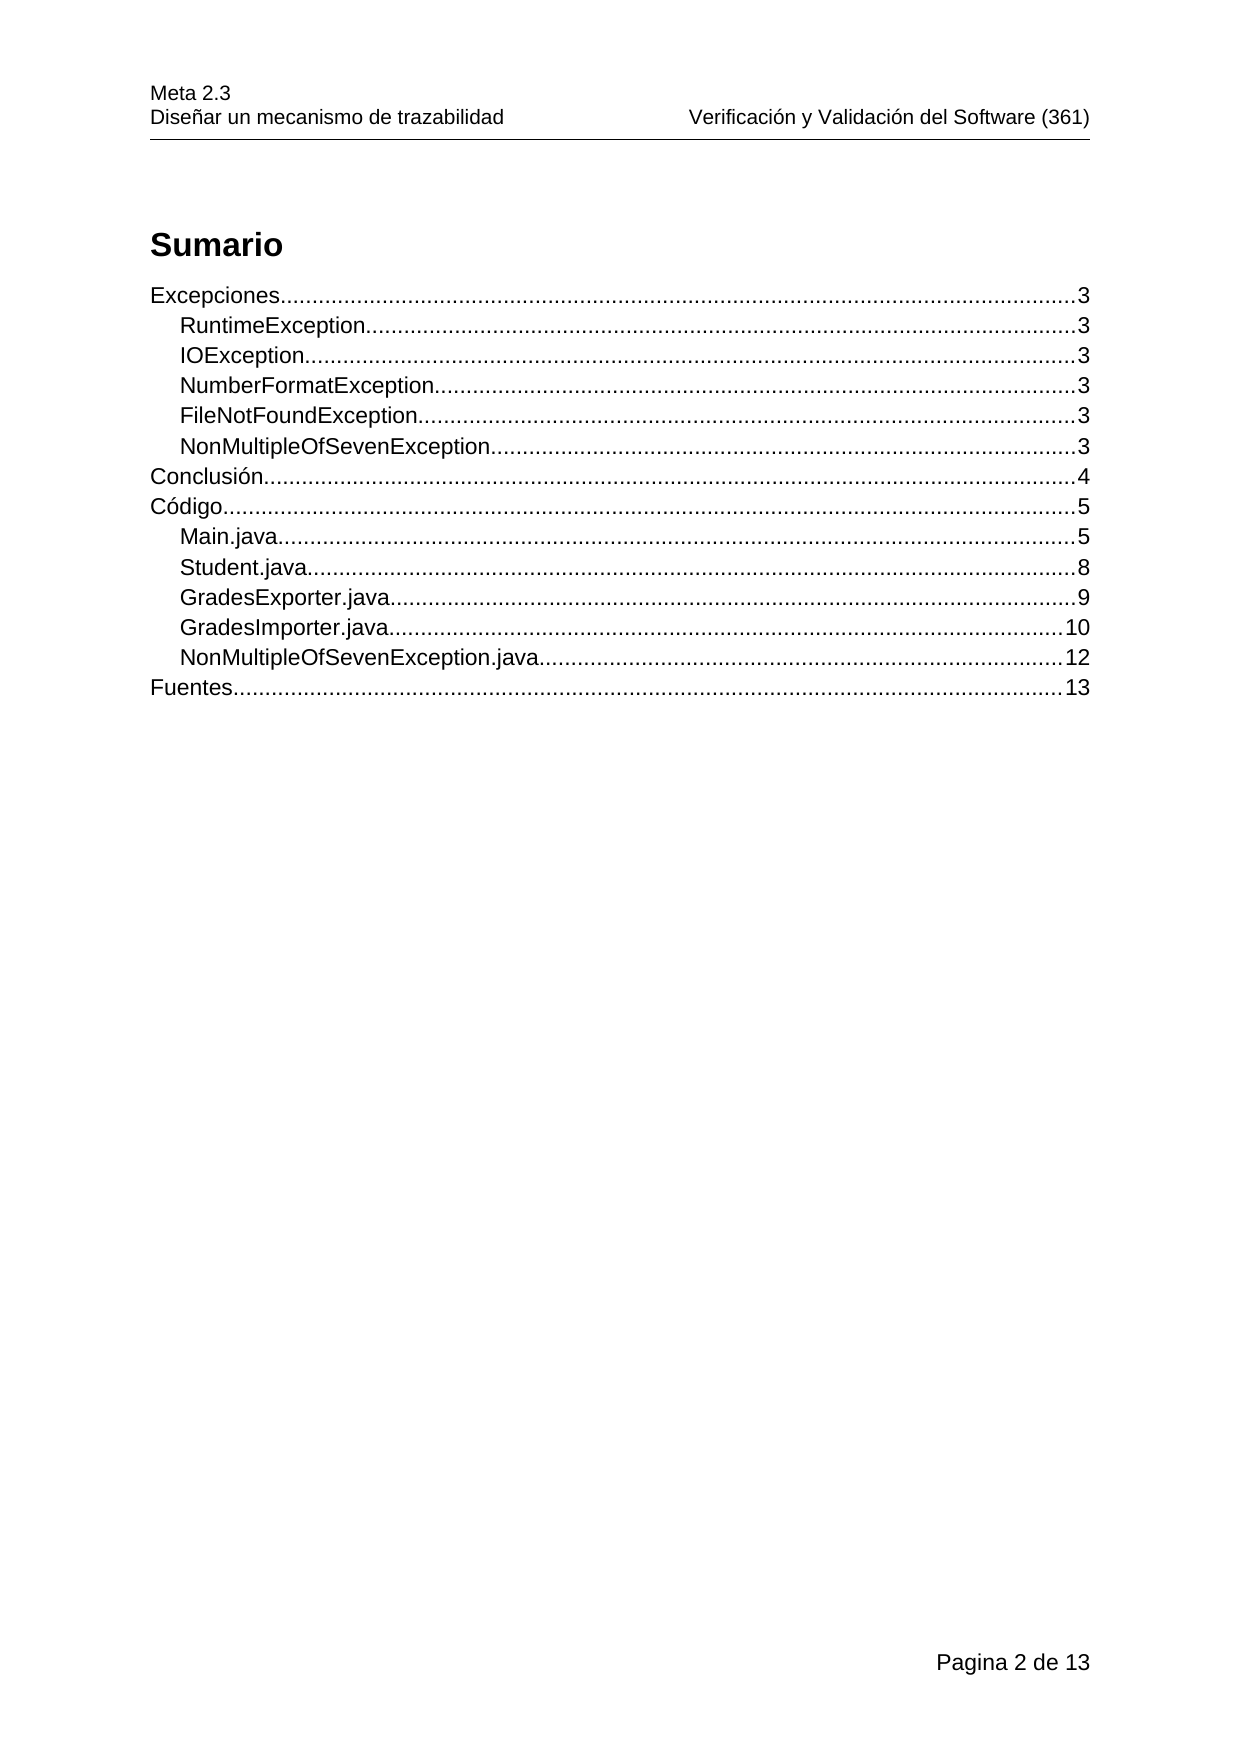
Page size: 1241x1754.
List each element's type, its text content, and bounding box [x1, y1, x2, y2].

subtitle Sumario [150, 225, 1090, 263]
text Main.java 5 [179, 523, 1090, 549]
text NonMultipleOfSevenException.java 12 [179, 644, 1090, 670]
text Fuentes 13 [150, 674, 1090, 701]
text Conclusión 4 [150, 463, 1090, 489]
text Excepciones 3 [150, 282, 1090, 308]
text NonMultipleOfSevenException 3 [179, 433, 1090, 459]
text RuntimeException 3 [179, 312, 1090, 338]
text IOException 3 [179, 342, 1090, 368]
text NumberFormatException 3 [179, 372, 1090, 398]
text GradesImporter.java 10 [179, 614, 1090, 640]
text GradesExporter.java 9 [179, 584, 1090, 610]
text FileNotFoundException 3 [179, 402, 1090, 429]
text Student.java 8 [179, 553, 1090, 580]
text Código 5 [150, 493, 1090, 519]
